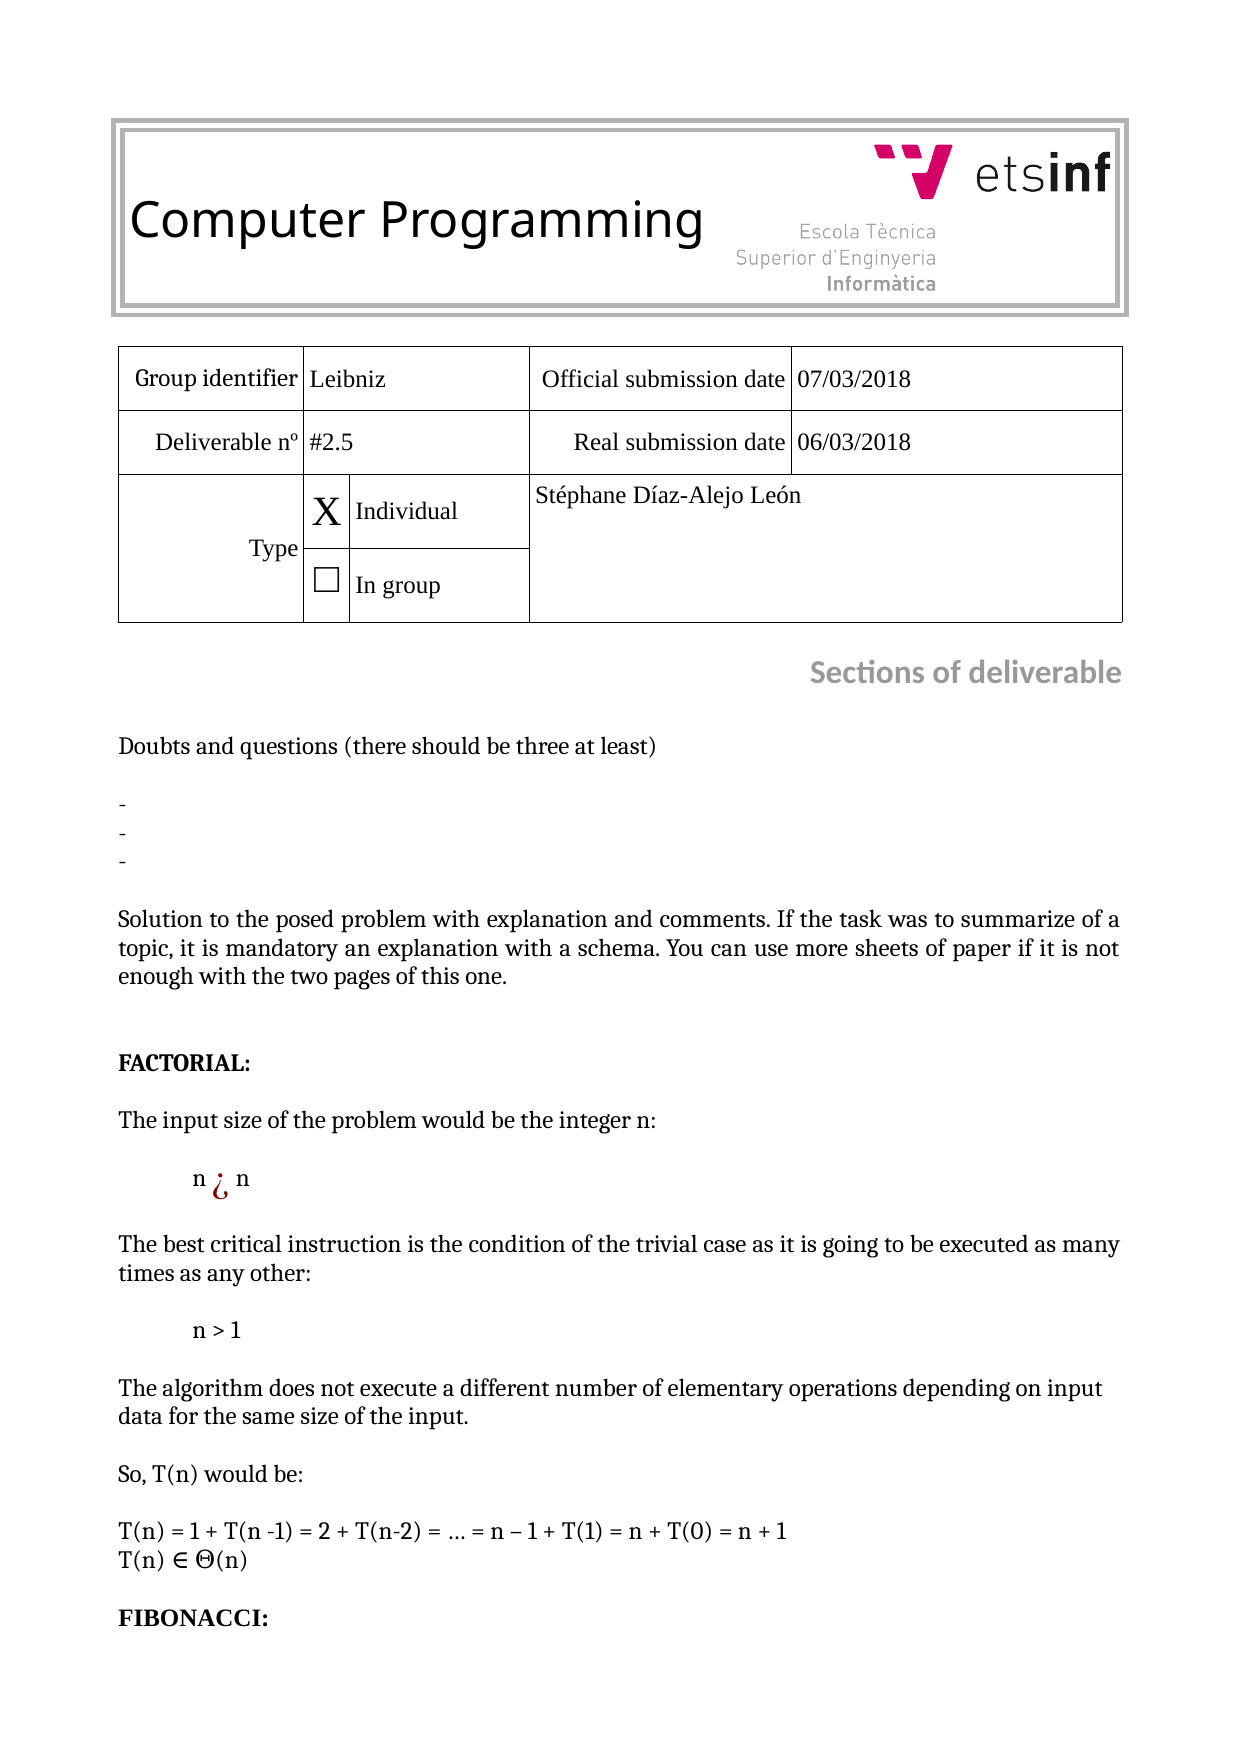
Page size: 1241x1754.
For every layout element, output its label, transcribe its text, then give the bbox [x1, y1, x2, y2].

table_cell X [304, 475, 349, 547]
table_cell Stéphane Díaz-Alejo León [530, 475, 1122, 622]
table_cell Deliverable nº [119, 411, 303, 473]
text Solution to the posed problem with explanation and comments. If the task was to summarize of a topic, it is mandatory an explanation with a schema. You can use more sheets of paper if it is not enough with the two pages of this one. [118, 905, 1122, 991]
table_cell Individual [350, 475, 529, 547]
table_header Leibniz [304, 347, 529, 410]
table_cell #2.5 [304, 411, 529, 473]
text The input size of the problem would be the integer n: [118, 1106, 1122, 1135]
text - [118, 790, 1122, 818]
text n n [118, 1163, 1122, 1201]
text Doubts and questions (there should be three at least) [118, 732, 1122, 761]
text FIBONACCI: [118, 1603, 1122, 1632]
table_header 07/03/2018 [792, 347, 1122, 410]
text So, T(n) would be: [118, 1460, 1122, 1488]
text The best critical instruction is the condition of the trivial case as it is going to be executed as many times as any other: [118, 1230, 1122, 1287]
text n > 1 [118, 1316, 1122, 1345]
table_cell In group [350, 549, 529, 622]
text Sections of deliverable [118, 651, 1122, 692]
table_cell 06/03/2018 [792, 411, 1122, 473]
text FACTORIAL: [118, 1048, 1122, 1077]
table_header Official submission date [530, 347, 791, 410]
text T(n) = 1 + T(n -1) = 2 + T(n-2) = … = n – 1 + T(1) = n + T(0) = n + 1 [118, 1517, 1122, 1546]
text - [118, 818, 1122, 847]
table_cell □ [304, 549, 349, 622]
table_header Group identifier [119, 347, 303, 410]
text T(n) ∈ Θ(n) [118, 1546, 1122, 1575]
table_cell Real submission date [530, 411, 791, 473]
text The algorithm does not execute a different number of elementary operations depending on input data for the same size of the input. [118, 1373, 1122, 1431]
table_cell Type [119, 475, 303, 622]
text - [118, 847, 1122, 876]
